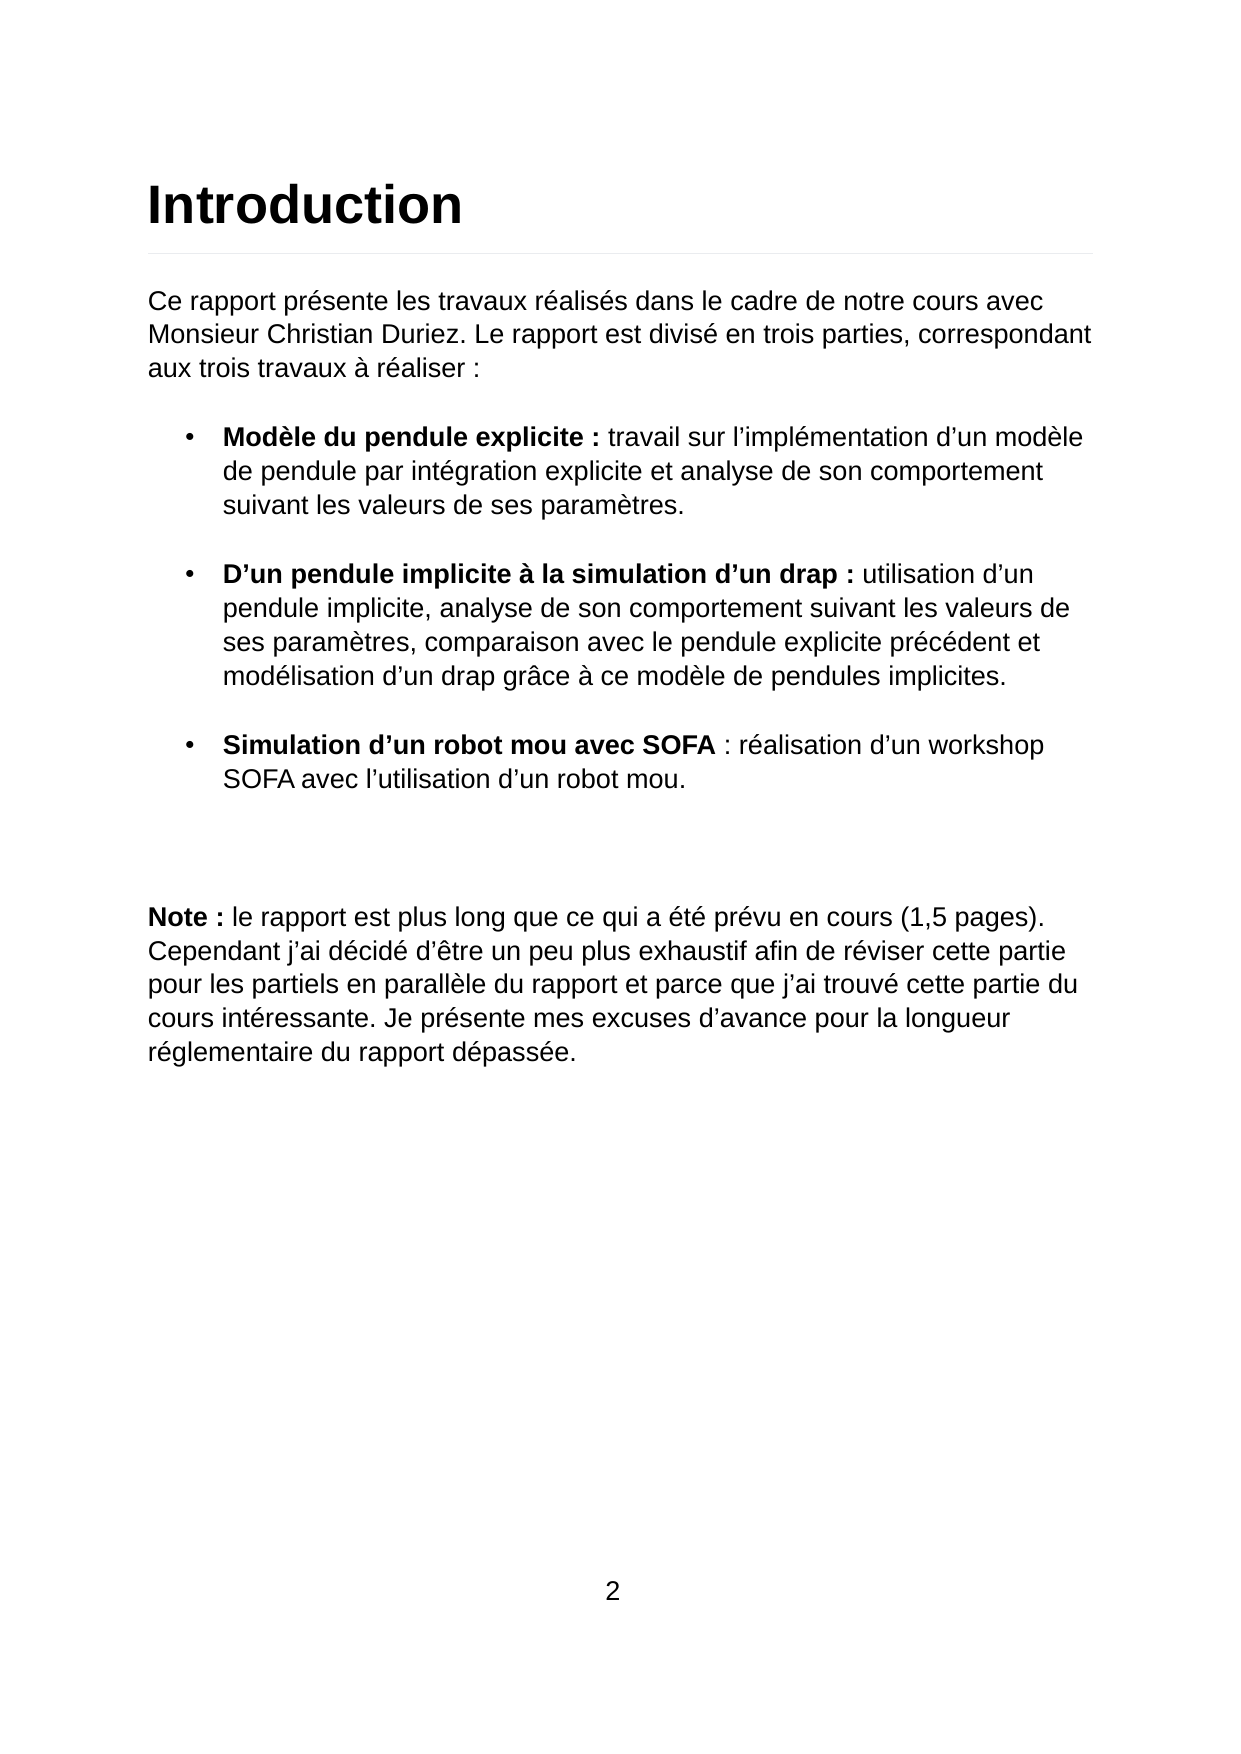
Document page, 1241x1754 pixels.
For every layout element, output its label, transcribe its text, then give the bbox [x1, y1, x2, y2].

list D’un pendule implicite à la simulation d’un drap : utilisation d’un pendule implicite, analyse de son comportement suivant les valeurs de ses paramètres, comparaison avec le pendule explicite précédent et modélisation d’un drap grâce à ce modèle de pendules implicites. [185, 558, 1093, 691]
list Modèle du pendule explicite : travail sur l’implémentation d’un modèle de pendule par intégration explicite et analyse de son comportement suivant les valeurs de ses paramètres. [185, 421, 1093, 520]
text Note : le rapport est plus long que ce qui a été prévu en cours (1,5 pages). Cependant j’ai décidé d’être un peu plus exhaustif afin de réviser cette partie pour les partiels en parallèle du rapport et parce que j’ai trouvé cette partie du cours intéressante. Je présente mes excuses d’avance pour la longueur réglementaire du rapport dépassée. [148, 901, 1093, 1067]
list Simulation d’un robot mou avec SOFA : réalisation d’un workshop SOFA avec l’utilisation d’un robot mou. [185, 729, 1093, 794]
text Ce rapport présente les travaux réalisés dans le cadre de notre cours avec Monsieur Christian Duriez. Le rapport est divisé en trois parties, correspondant aux trois travaux à réaliser : [148, 285, 1093, 383]
subtitle Introduction [148, 173, 1093, 253]
